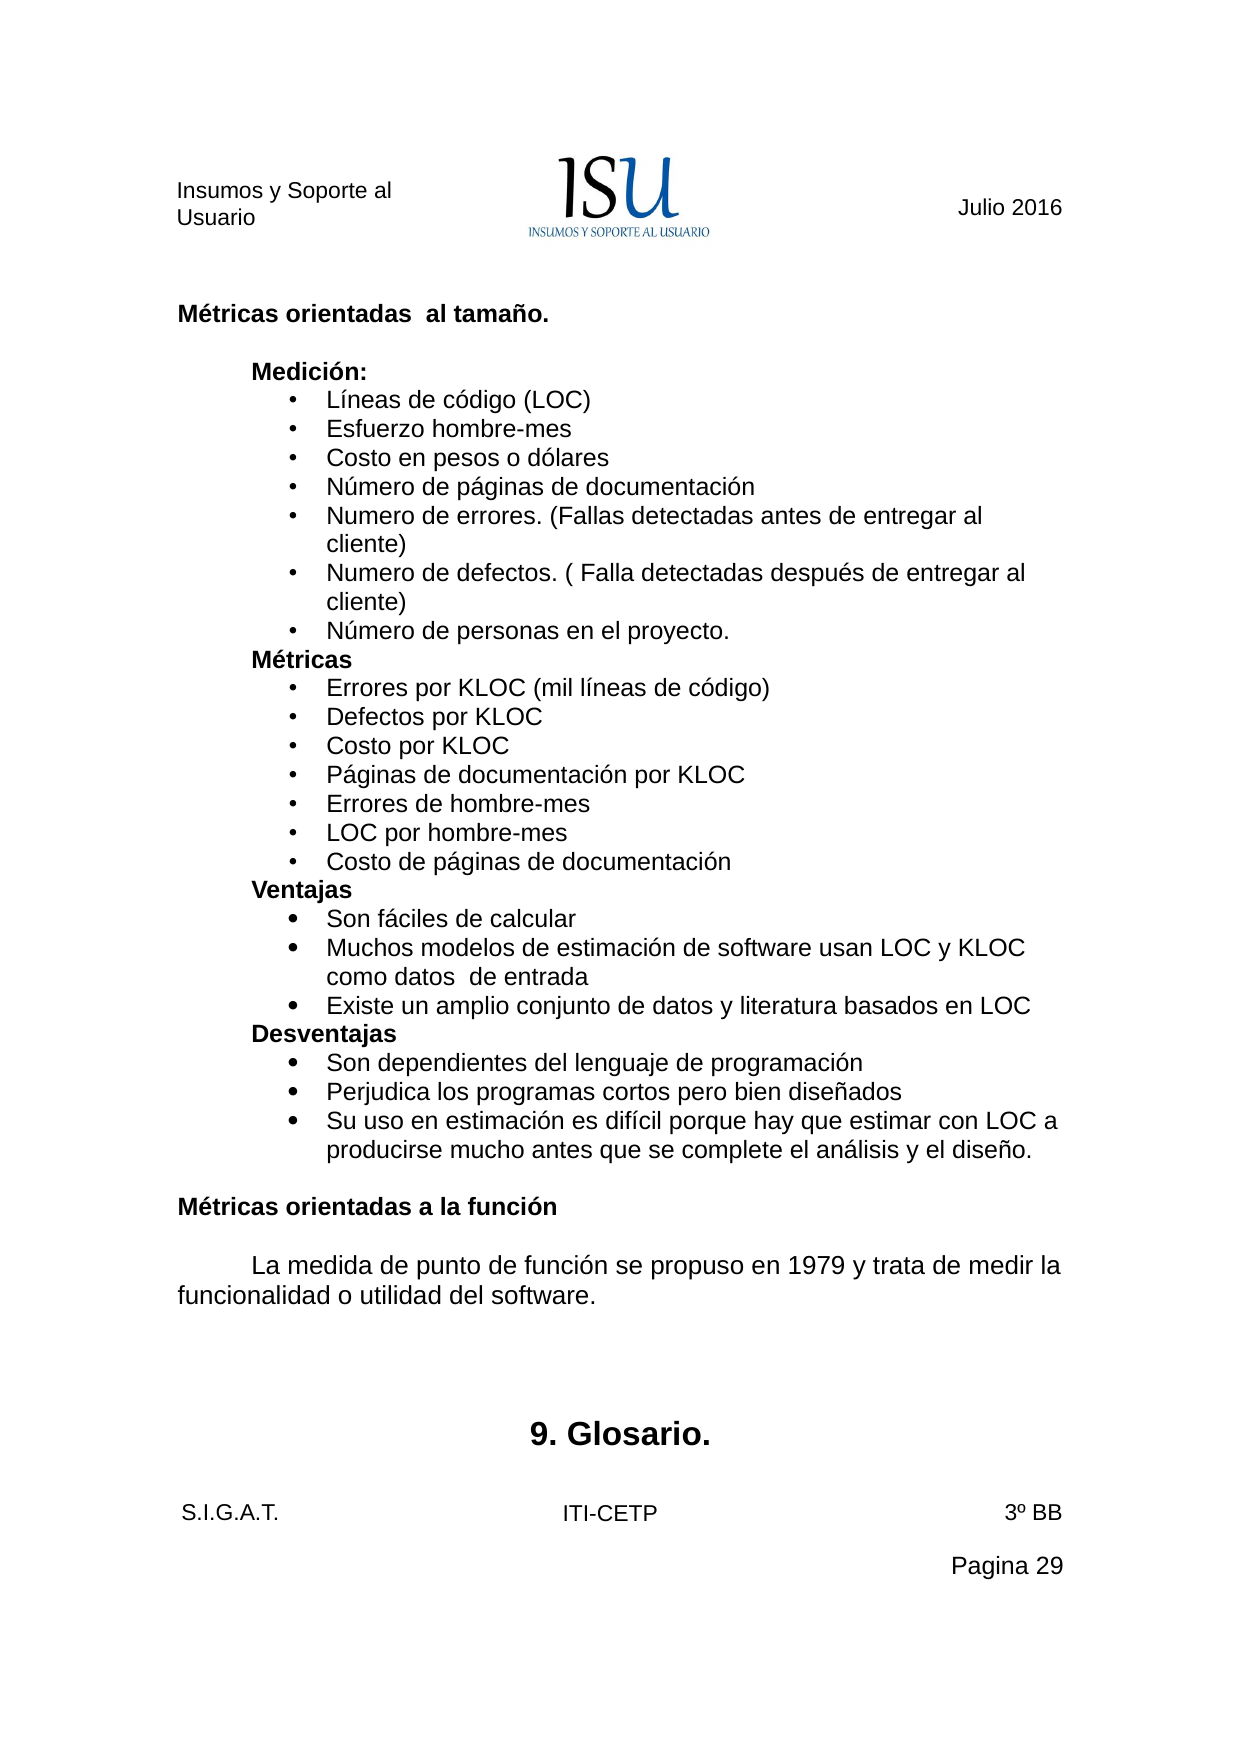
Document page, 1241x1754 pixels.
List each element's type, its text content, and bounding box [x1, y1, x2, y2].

list Numero de errores. (Fallas detectadas antes de entregar al cliente) [288, 501, 1063, 558]
list Costo en pesos o dólares [288, 443, 1063, 472]
text Desventajas [251, 1019, 1063, 1048]
list Esfuerzo hombre-mes [288, 414, 1063, 443]
list Páginas de documentación por KLOC [288, 760, 1063, 789]
text 9. Glosario. [177, 1414, 1063, 1452]
list Perjudica los programas cortos pero bien diseñados [288, 1077, 1063, 1106]
list Son fáciles de calcular [288, 904, 1063, 933]
list Líneas de código (LOC) [288, 385, 1063, 414]
list Su uso en estimación es difícil porque hay que estimar con LOC a producirse mucho antes que se complete el análisis y el diseño. [288, 1106, 1063, 1163]
list Errores de hombre-mes [288, 789, 1063, 818]
text Ventajas [251, 875, 1063, 904]
list LOC por hombre-mes [288, 818, 1063, 847]
text La medida de punto de función se propuso en 1979 y trata de medir la funcionalidad o utilidad del software. [177, 1250, 1063, 1310]
list Costo de páginas de documentación [288, 847, 1063, 875]
list Existe un amplio conjunto de datos y literatura basados en LOC [288, 991, 1063, 1019]
list Numero de defectos. ( Falla detectadas después de entregar al cliente) [288, 558, 1063, 616]
list Errores por KLOC (mil líneas de código) [288, 673, 1063, 702]
text Métricas orientadas a la función [177, 1192, 1063, 1221]
text Métricas [177, 645, 1063, 673]
text Medición: [177, 356, 1063, 385]
text Métricas orientadas al tamaño. [177, 299, 1063, 328]
list Número de personas en el proyecto. [288, 616, 1063, 645]
list Defectos por KLOC [288, 702, 1063, 731]
list Muchos modelos de estimación de software usan LOC y KLOC como datos de entrada [288, 933, 1063, 991]
list Son dependientes del lenguaje de programación [288, 1048, 1063, 1077]
list Número de páginas de documentación [288, 472, 1063, 501]
list Costo por KLOC [288, 731, 1063, 760]
